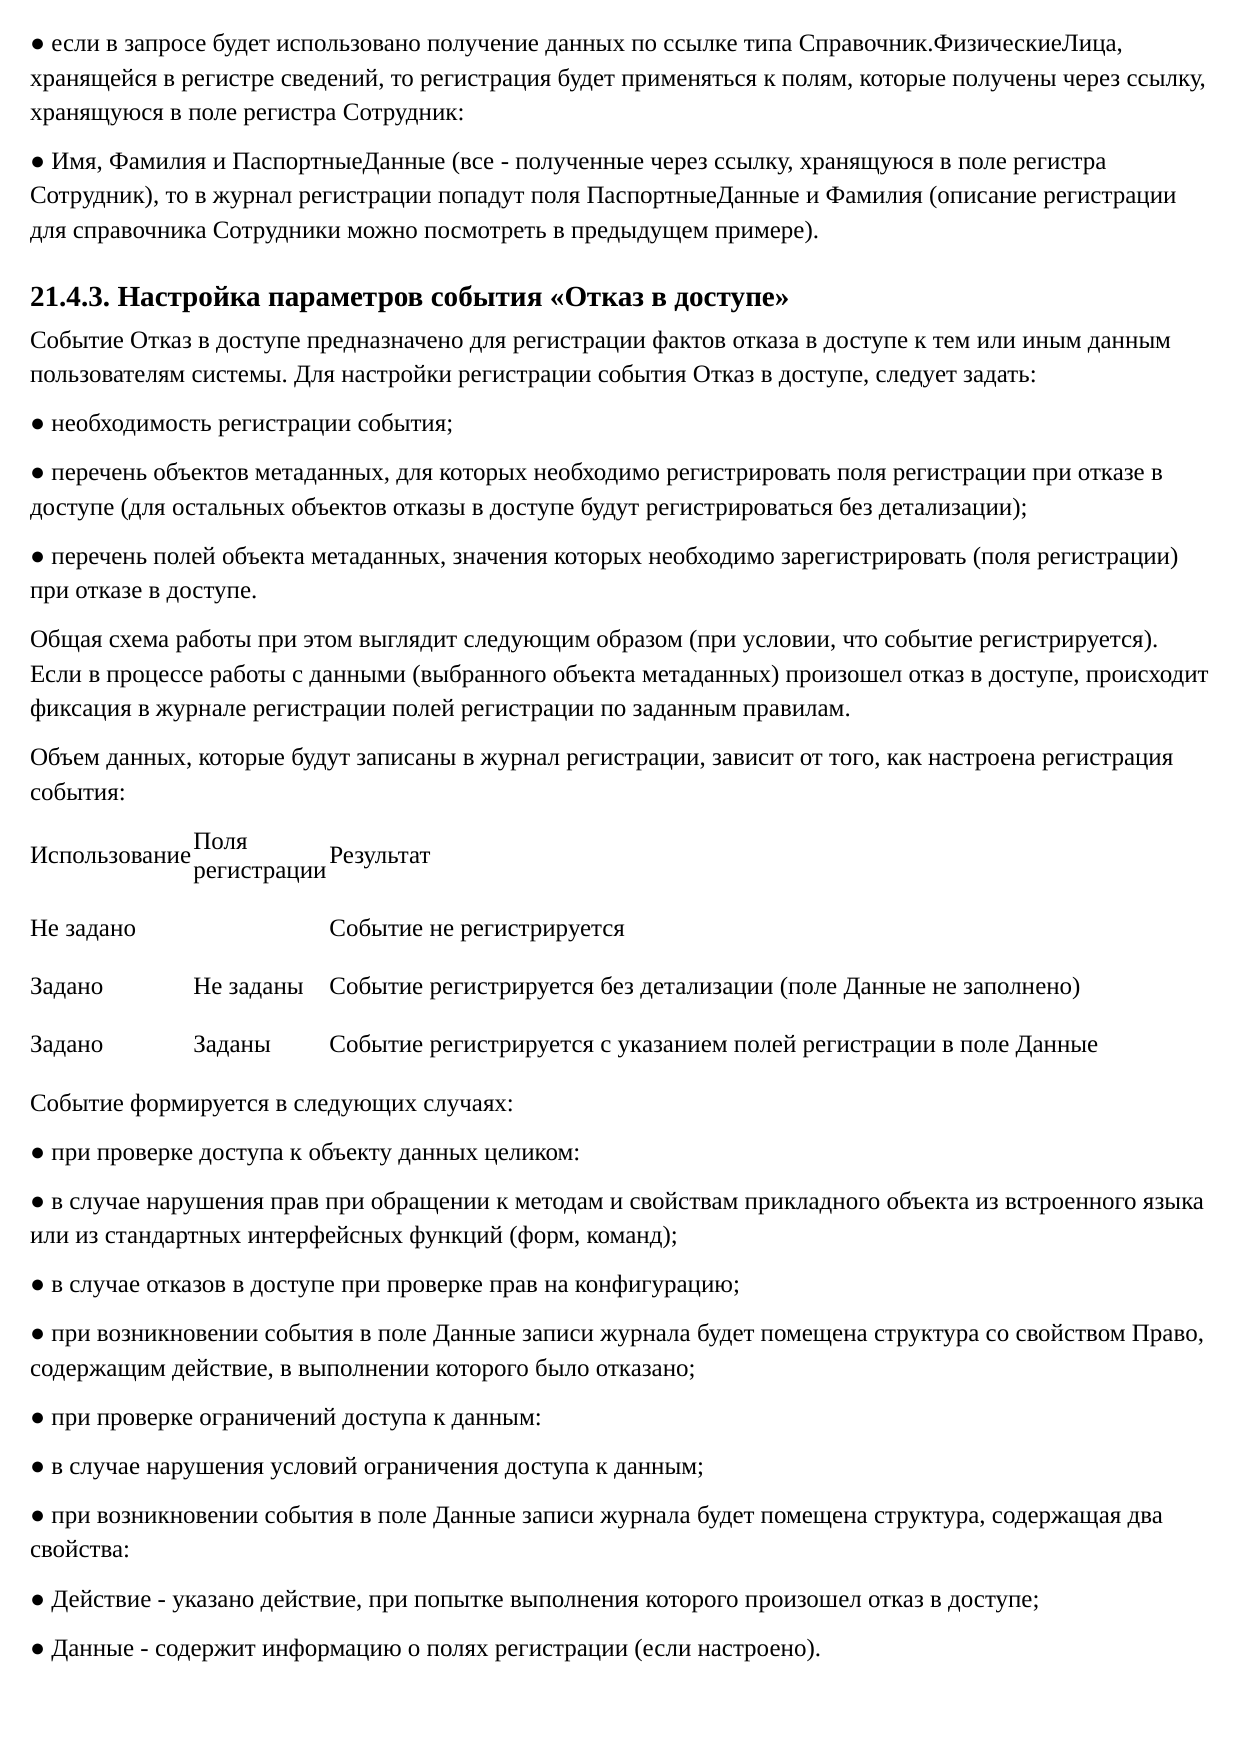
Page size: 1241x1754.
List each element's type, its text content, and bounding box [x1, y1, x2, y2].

subtitle 21.4.3. Настройка параметров события «Отказ в доступе» [30, 279, 1211, 312]
table_cell Не задано [30, 913, 193, 971]
text ● Действие ‑ указано действие, при попытке выполнения которого произошел отказ в доступе; [30, 1584, 1211, 1612]
text ● Имя, Фамилия и ПаспортныеДанные (все ‑ полученные через ссылку, хранящуюся в поле регистра Сотрудник), то в журнал регистрации попадут поля ПаспортныеДанные и Фамилия (описание регистрации для справочника Сотрудники можно посмотреть в предыдущем примере). [30, 146, 1211, 244]
table_cell Событие регистрируется без детализации (поле Данные не заполнено) [329, 971, 1101, 1029]
text Событие формируется в следующих случаях: [30, 1088, 1211, 1116]
text ● необходимость регистрации события; [30, 408, 1211, 437]
text ● перечень полей объекта метаданных, значения которых необходимо зарегистрировать (поля регистрации) при отказе в доступе. [30, 541, 1211, 604]
table_header Поля регистрации [193, 826, 329, 913]
text Событие Отказ в доступе предназначено для регистрации фактов отказа в доступе к тем или иным данным пользователям системы. Для настройки регистрации события Отказ в доступе, следует задать: [30, 325, 1211, 388]
text ● при проверке ограничений доступа к данным: [30, 1402, 1211, 1431]
text ● в случае нарушения условий ограничения доступа к данным; [30, 1451, 1211, 1480]
table_cell [193, 913, 329, 971]
text Общая схема работы при этом выглядит следующим образом (при условии, что событие регистрируется). Если в процессе работы с данными (выбранного объекта метаданных) произошел отказ в доступе, происходит фиксация в журнале регистрации полей регистрации по заданным правилам. [30, 624, 1211, 722]
text ● в случае нарушения прав при обращении к методам и свойствам прикладного объекта из встроенного языка или из стандартных интерфейсных функций (форм, команд); [30, 1186, 1211, 1249]
text ● при проверке доступа к объекту данных целиком: [30, 1137, 1211, 1166]
text Объем данных, которые будут записаны в журнал регистрации, зависит от того, как настроена регистрация события: [30, 742, 1211, 806]
text ● Данные ‑ содержит информацию о полях регистрации (если настроено). [30, 1633, 1211, 1661]
text ● при возникновении события в поле Данные записи журнала будет помещена структура, содержащая два свойства: [30, 1500, 1211, 1563]
table_cell Событие не регистрируется [329, 913, 1101, 971]
table_cell Заданы [193, 1030, 329, 1088]
table_cell Задано [30, 1030, 193, 1088]
text ● при возникновении события в поле Данные записи журнала будет помещена структура со свойством Право, содержащим действие, в выполнении которого было отказано; [30, 1318, 1211, 1382]
table_cell Не заданы [193, 971, 329, 1029]
table_cell Событие регистрируется с указанием полей регистрации в поле Данные [329, 1030, 1101, 1088]
table_cell Задано [30, 971, 193, 1029]
table_header Результат [329, 826, 1101, 913]
text ● если в запросе будет использовано получение данных по ссылке типа Справочник.ФизическиеЛица, хранящейся в регистре сведений, то регистрация будет применяться к полям, которые получены через ссылку, хранящуюся в поле регистра Сотрудник: [30, 28, 1211, 126]
table_header Использование [30, 826, 193, 913]
text ● в случае отказов в доступе при проверке прав на конфигурацию; [30, 1269, 1211, 1298]
text ● перечень объектов метаданных, для которых необходимо регистрировать поля регистрации при отказе в доступе (для остальных объектов отказы в доступе будут регистрироваться без детализации); [30, 457, 1211, 521]
